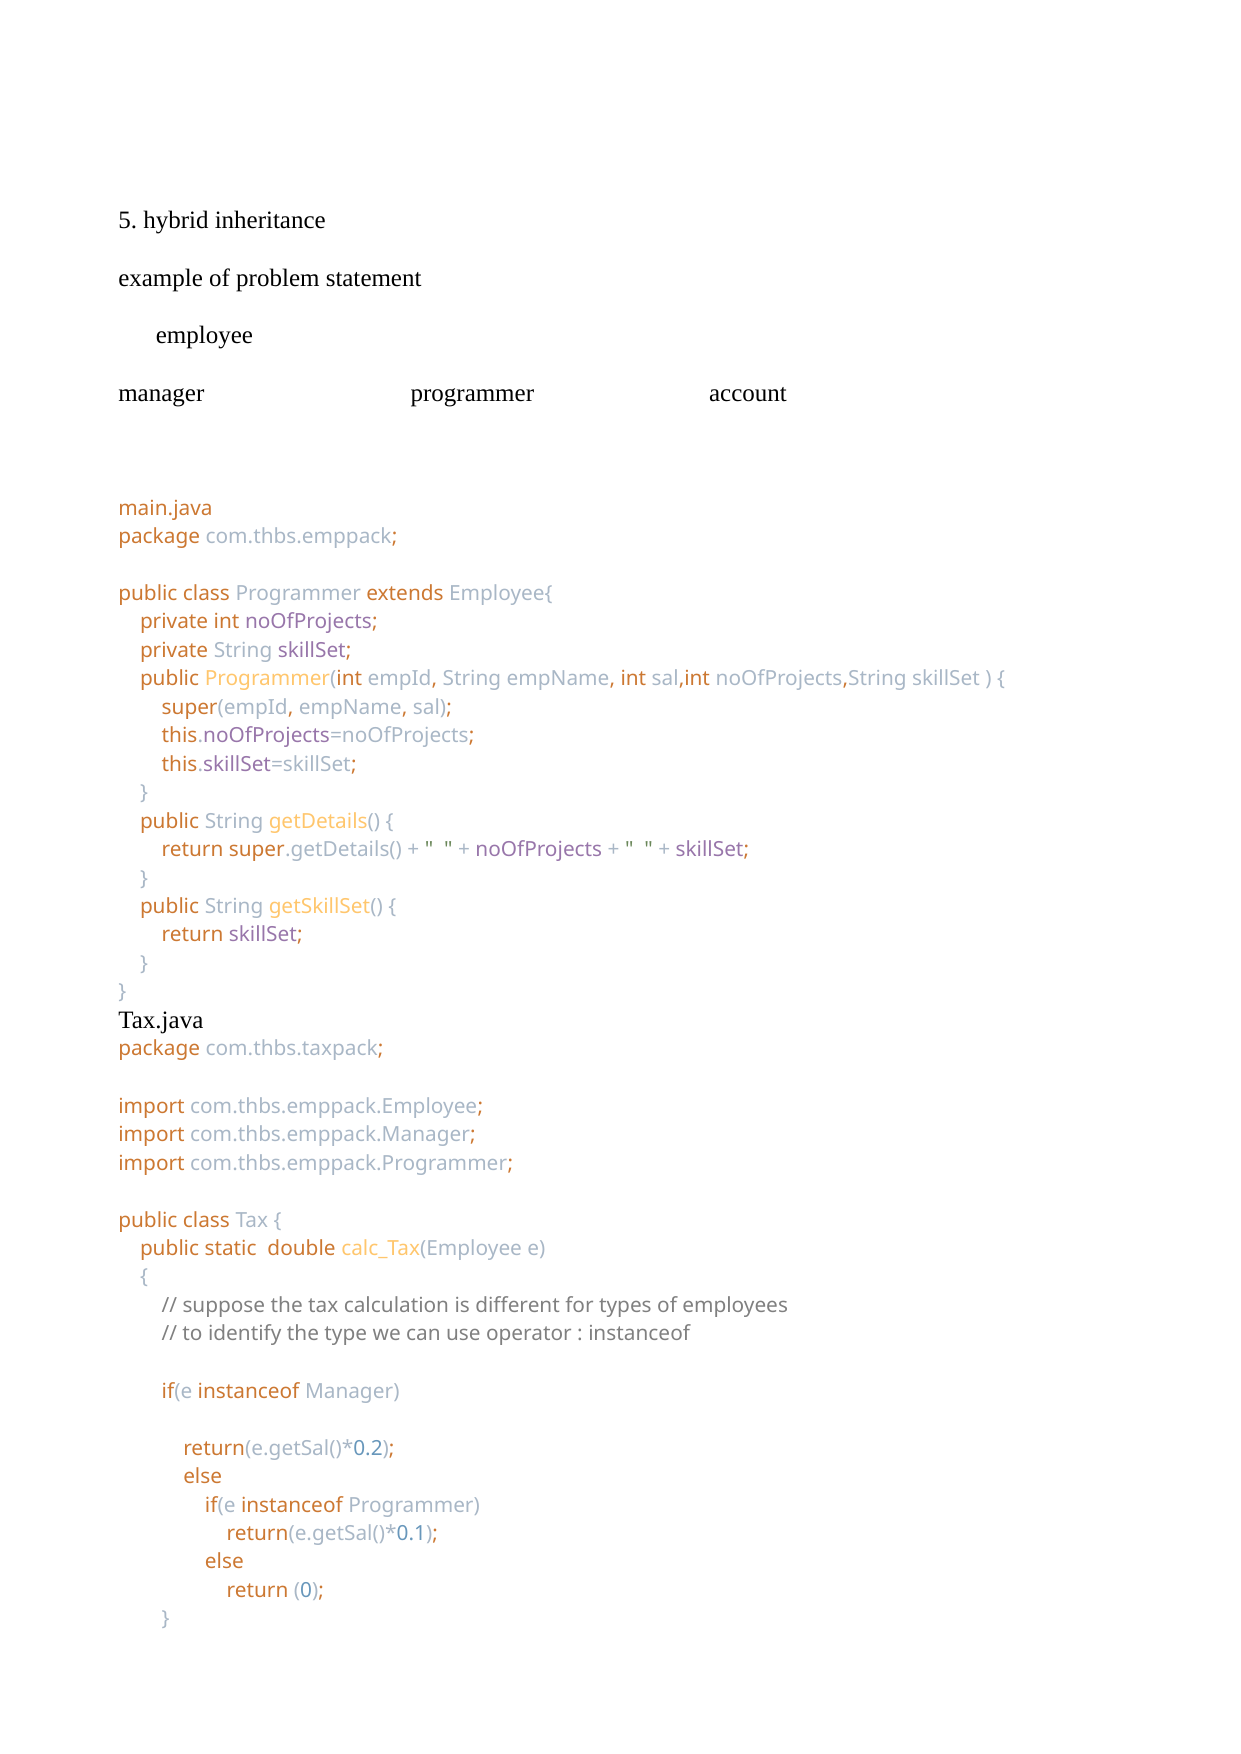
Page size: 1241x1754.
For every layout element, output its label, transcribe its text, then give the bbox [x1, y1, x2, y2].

text manager programmer account [118, 378, 1122, 406]
text Tax.java [118, 1005, 1122, 1033]
text example of problem statement [118, 263, 1122, 291]
text package com.thbs.taxpack; import com.thbs.emppack.Employee; import com.thbs.emppack.Manager; import com.thbs.emppack.Programmer; public class Tax { public static double calc_Tax(Employee e) { // suppose the tax calculation is different for types of employees // to identify the type we can use operator : instanceof if(e instanceof Manager) return(e.getSal()*0.2); else if(e instanceof Programmer) return(e.getSal()*0.1); else return (0); } [118, 1033, 1122, 1632]
text package com.thbs.emppack; public class Programmer extends Employee{ private int noOfProjects; private String skillSet; public Programmer(int empId, String empName, int sal,int noOfProjects,String skillSet ) { super(empId, empName, sal); this.noOfProjects=noOfProjects; this.skillSet=skillSet; } public String getDetails() { return super.getDetails() + " " + noOfProjects + " " + skillSet; } public String getSkillSet() { return skillSet; } } [118, 521, 1122, 1005]
text main.java [118, 493, 1122, 521]
text 5. hybrid inheritance [118, 205, 1122, 234]
text employee [118, 320, 1122, 349]
